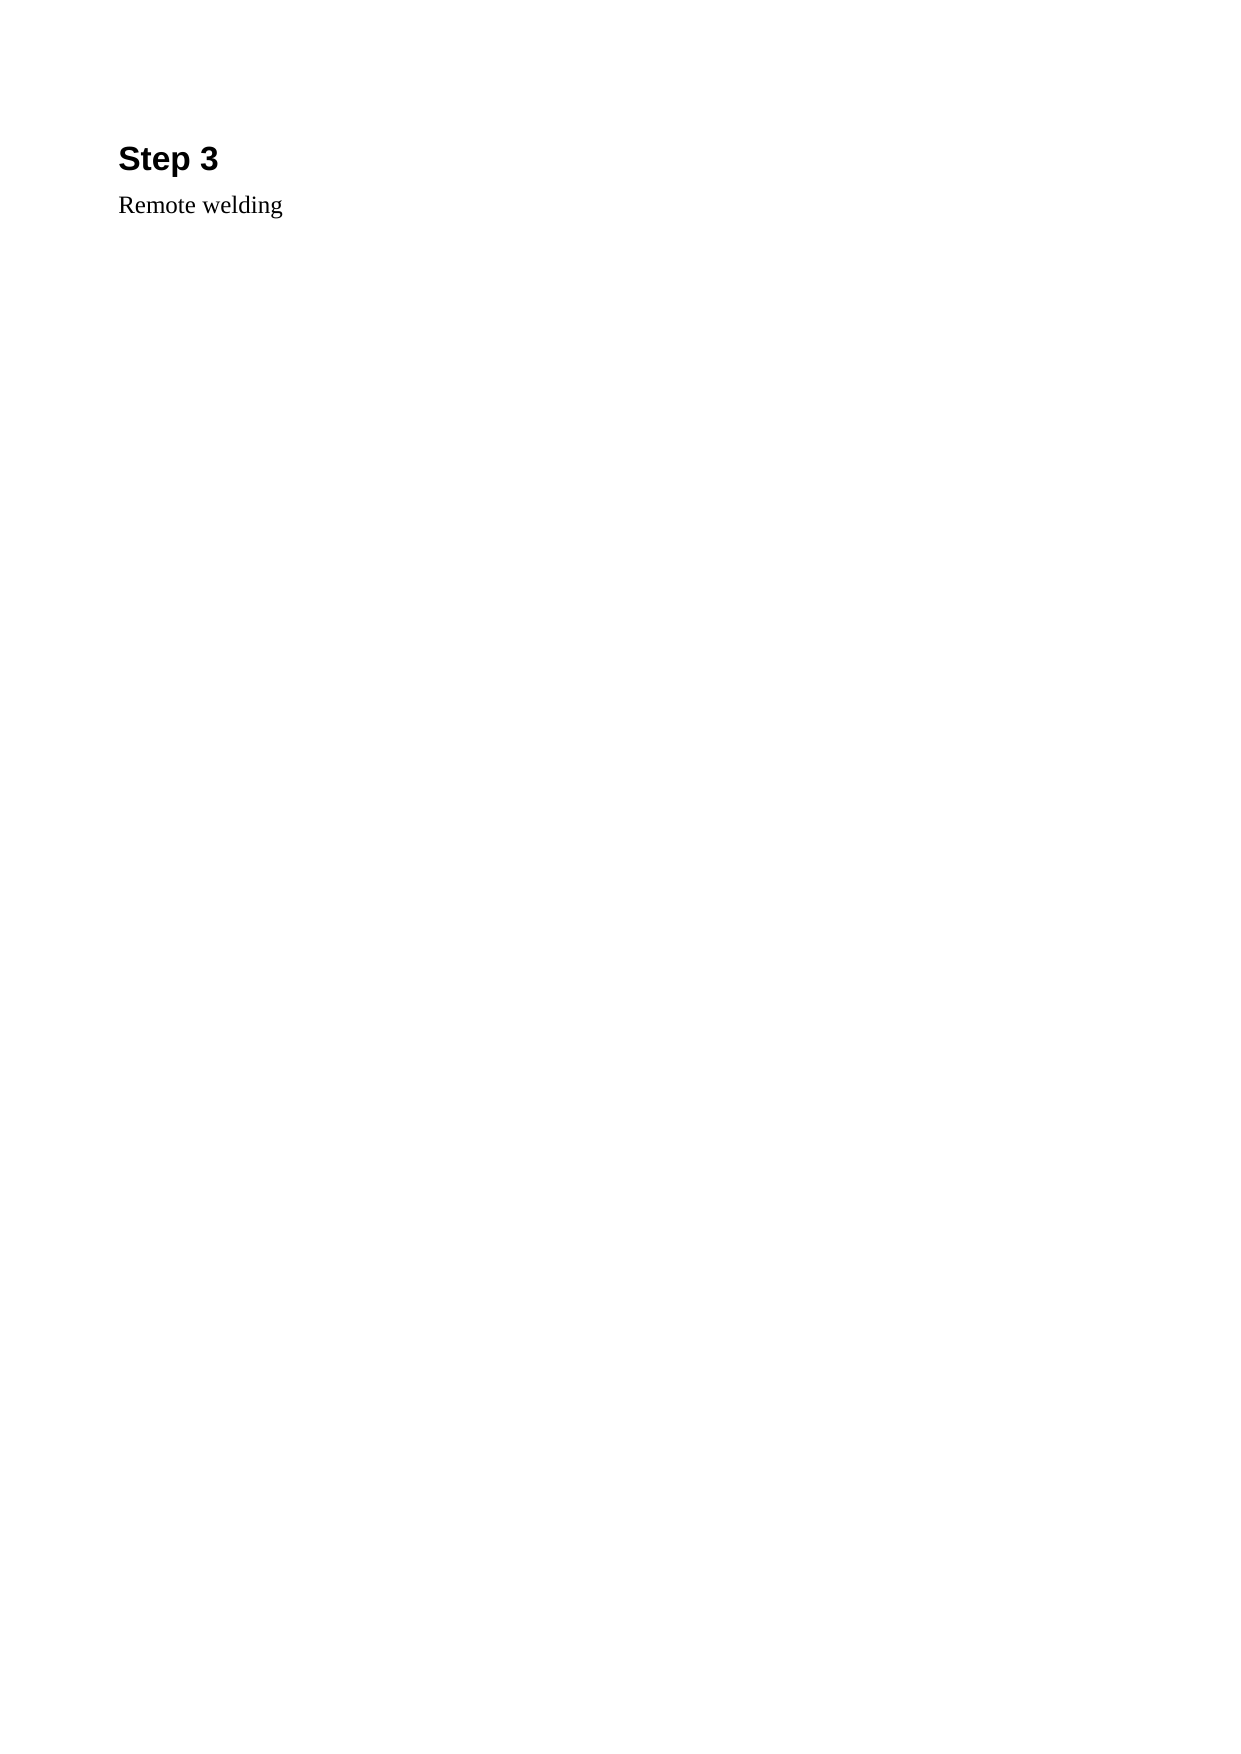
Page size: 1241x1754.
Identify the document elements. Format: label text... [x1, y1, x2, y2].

text Remote welding [118, 190, 1122, 219]
subtitle Step 3 [118, 139, 1122, 178]
